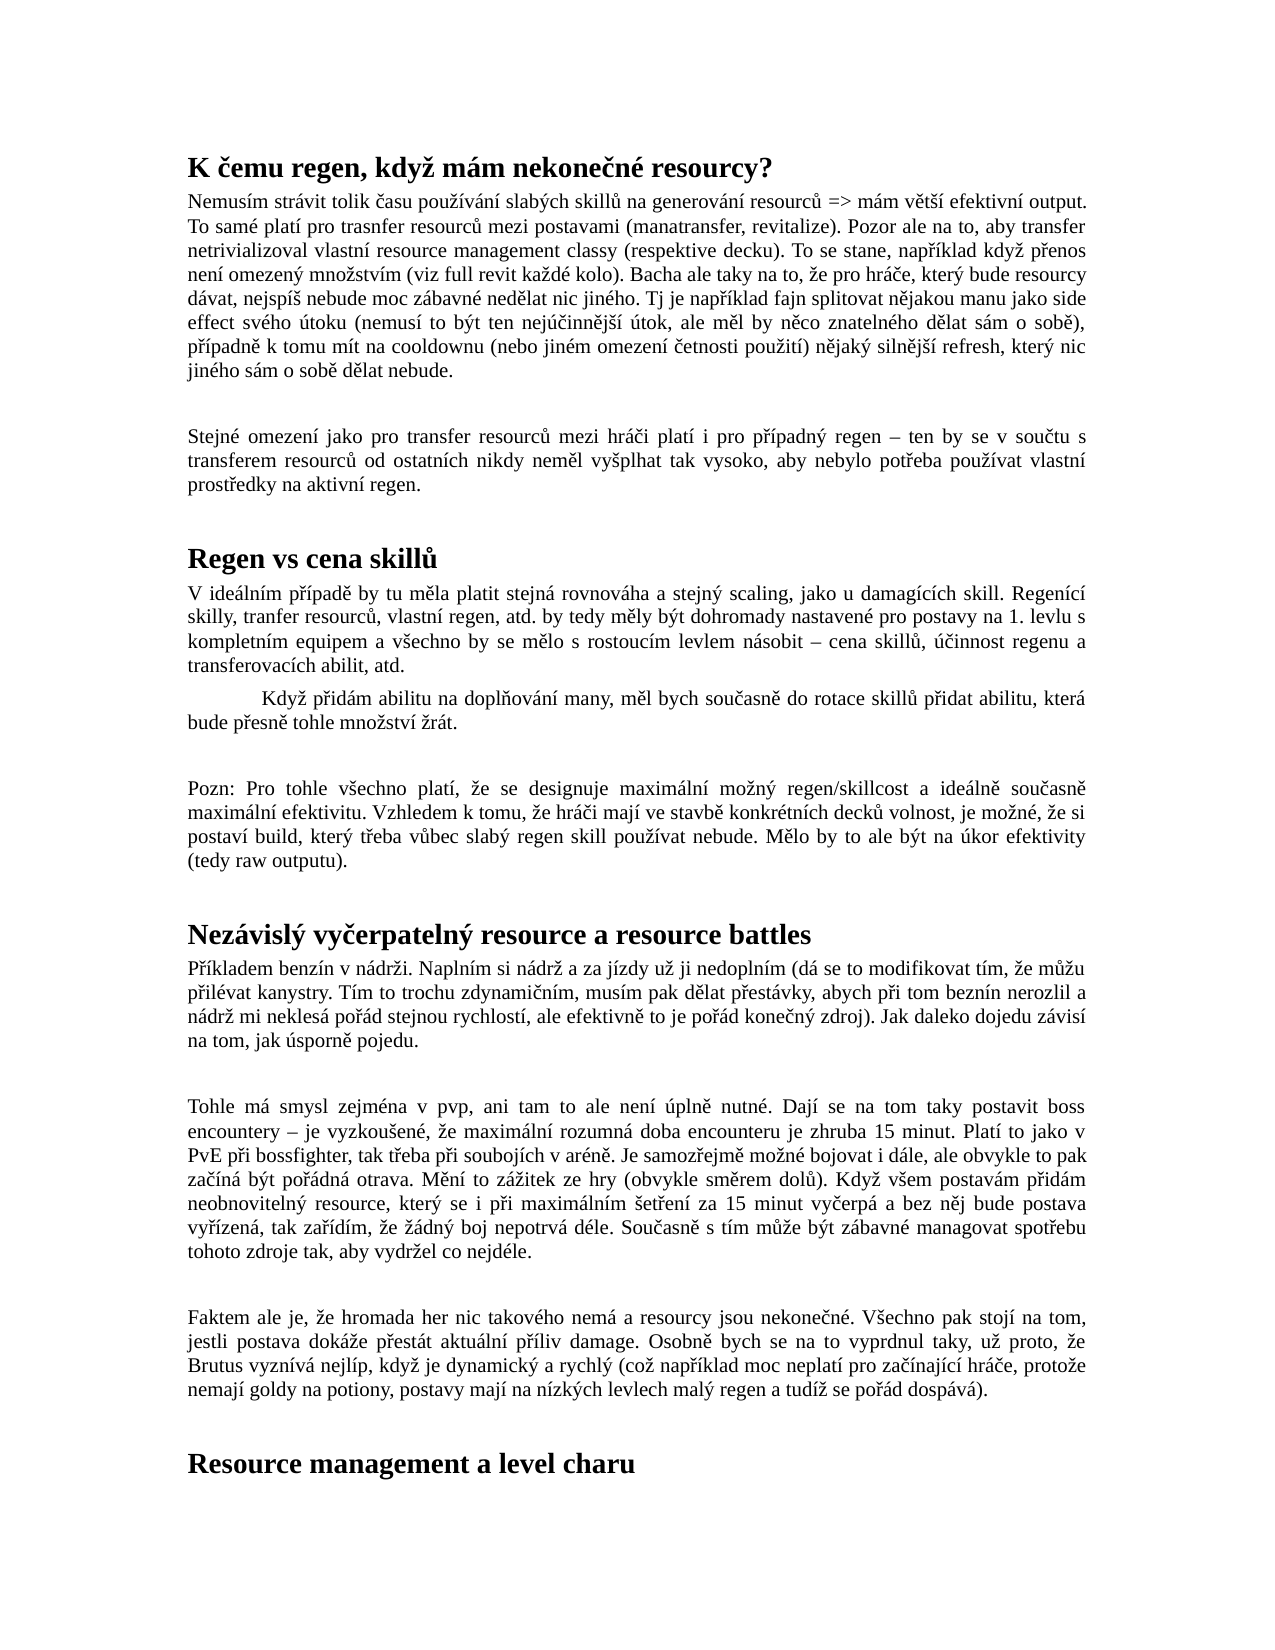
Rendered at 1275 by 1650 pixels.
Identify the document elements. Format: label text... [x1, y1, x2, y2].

text Stejné omezení jako pro transfer resourců mezi hráči platí i pro případný regen – ten by se v součtu s transferem resourců od ostatních nikdy neměl vyšplhat tak vysoko, aby nebylo potřeba používat vlastní prostředky na aktivní regen. [187, 424, 1087, 496]
text Pozn: Pro tohle všechno platí, že se designuje maximální možný regen/skillcost a ideálně současně maximální efektivitu. Vzhledem k tomu, že hráči mají ve stavbě konkrétních decků volnost, je možné, že si postaví build, který třeba vůbec slabý regen skill používat nebude. Mělo by to ale být na úkor efektivity (tedy raw outputu). [187, 776, 1087, 872]
text Nemusím strávit tolik času používání slabých skillů na generování resourců => mám větší efektivní output. To samé platí pro trasnfer resourců mezi postavami (manatransfer, revitalize). Pozor ale na to, aby transfer netrivializoval vlastní resource management classy (respektive decku). To se stane, například když přenos není omezený množstvím (viz full revit každé kolo). Bacha ale taky na to, že pro hráče, který bude resourcy dávat, nejspíš nebude moc zábavné nedělat nic jiného. Tj je například fajn splitovat nějakou manu jako side effect svého útoku (nemusí to být ten nejúčinnější útok, ale měl by něco znatelného dělat sám o sobě), případně k tomu mít na cooldownu (nebo jiném omezení četnosti použití) nějaký silnější refresh, který nic jiného sám o sobě dělat nebude. [187, 189, 1087, 382]
text Faktem ale je, že hromada her nic takového nemá a resourcy jsou nekonečné. Všechno pak stojí na tom, jestli postava dokáže přestát aktuální příliv damage. Osobně bych se na to vyprdnul taky, už proto, že Brutus vyznívá nejlíp, když je dynamický a rychlý (což například moc neplatí pro začínající hráče, protože nemají goldy na potiony, postavy mají na nízkých levlech malý regen a tudíž se pořád dospává). [187, 1305, 1087, 1401]
text Příkladem benzín v nádrži. Naplním si nádrž a za jízdy už ji nedoplním (dá se to modifikovat tím, že můžu přilévat kanystry. Tím to trochu zdynamičním, musím pak dělat přestávky, abych při tom beznín nerozlil a nádrž mi neklesá pořád stejnou rychlostí, ale efektivně to je pořád konečný zdroj). Jak daleko dojedu závisí na tom, jak úsporně pojedu. [187, 956, 1087, 1052]
subtitle K čemu regen, když mám nekonečné resourcy? [187, 150, 1087, 183]
text Tohle má smysl zejména v pvp, ani tam to ale není úplně nutné. Dají se na tom taky postavit boss encountery – je vyzkoušené, že maximální rozumná doba encounteru je zhruba 15 minut. Platí to jako v PvE při bossfighter, tak třeba při soubojích v aréně. Je samozřejmě možné bojovat i dále, ale obvykle to pak začíná být pořádná otrava. Mění to zážitek ze hry (obvykle směrem dolů). Když všem postavám přidám neobnovitelný resource, který se i při maximálním šetření za 15 minut vyčerpá a bez něj bude postava vyřízená, tak zařídím, že žádný boj nepotrvá déle. Současně s tím může být zábavné managovat spotřebu tohoto zdroje tak, aby vydržel co nejdéle. [187, 1094, 1087, 1263]
subtitle Resource management a level charu [187, 1446, 1087, 1479]
text V ideálním případě by tu měla platit stejná rovnováha a stejný scaling, jako u damagících skill. Regenící skilly, tranfer resourců, vlastní regen, atd. by tedy měly být dohromady nastavené pro postavy na 1. levlu s kompletním equipem a všechno by se mělo s rostoucím levlem násobit – cena skillů, účinnost regenu a transferovacích abilit, atd. [187, 580, 1087, 677]
subtitle Regen vs cena skillů [187, 541, 1087, 574]
subtitle Nezávislý vyčerpatelný resource a resource battles [187, 917, 1087, 950]
text Když přidám abilitu na doplňování many, měl bych současně do rotace skillů přidat abilitu, která bude přesně tohle množství žrát. [187, 686, 1087, 734]
